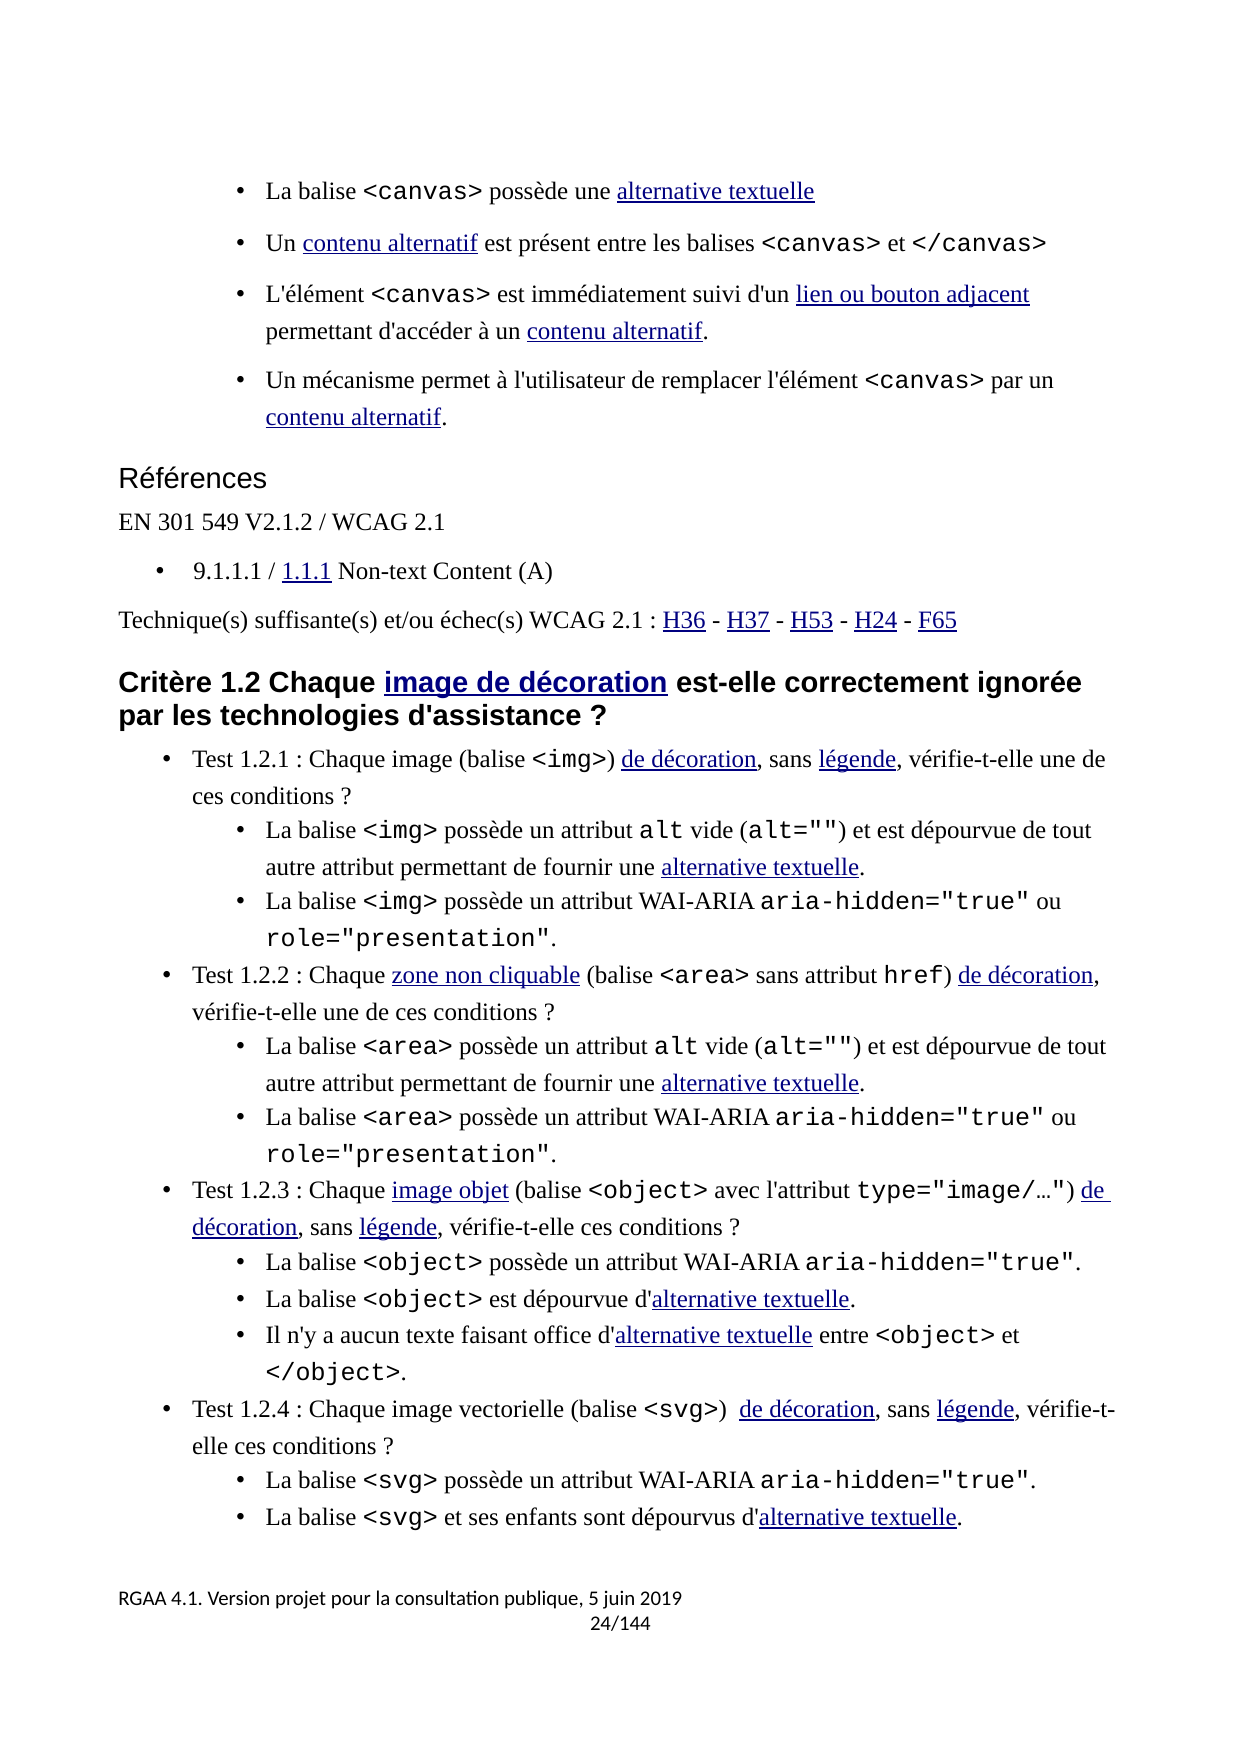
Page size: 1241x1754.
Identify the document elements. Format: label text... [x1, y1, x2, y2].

subtitle Critère 1.2 Chaque image de décoration est-elle correctement ignorée par les technologies d'assistance ? [118, 665, 1122, 732]
list La balise <area> possède un attribut WAI-ARIA aria-hidden="true" ou role="presentation". [236, 1102, 1122, 1169]
list La balise <object> est dépourvue d'alternative textuelle. [236, 1284, 1122, 1314]
list Un mécanisme permet à l'utilisateur de remplacer l'élément <canvas> par un contenu alternatif. [236, 365, 1122, 430]
text Technique(s) suffisante(s) et/ou échec(s) WCAG 2.1 : H36 - H37 - H53 - H24 - F65 [118, 605, 1122, 634]
list La balise <canvas> possède une alternative textuelle [236, 176, 1122, 207]
subtitle Références [118, 461, 1122, 495]
list La balise <svg> et ses enfants sont dépourvus d'alternative textuelle. [236, 1502, 1122, 1533]
list Test 1.2.3 : Chaque image objet (balise <object> avec l'attribut type="image/…") de décoration, sans légende, vérifie-t-elle ces conditions ? [162, 1176, 1122, 1241]
list La balise <img> possède un attribut alt vide (alt="") et est dépourvue de tout autre attribut permettant de fournir une alternative textuelle. [236, 815, 1122, 881]
list La balise <object> possède un attribut WAI-ARIA aria-hidden="true". [236, 1247, 1122, 1277]
list La balise <svg> possède un attribut WAI-ARIA aria-hidden="true". [236, 1465, 1122, 1496]
list Test 1.2.1 : Chaque image (balise <img>) de décoration, sans légende, vérifie-t-elle une de ces conditions ? [162, 744, 1122, 810]
list Il n'y a aucun texte faisant office d'alternative textuelle entre <object> et </object>. [236, 1321, 1122, 1388]
list Un contenu alternatif est présent entre les balises <canvas> et </canvas> [236, 228, 1122, 259]
list La balise <img> possède un attribut WAI-ARIA aria-hidden="true" ou role="presentation". [236, 886, 1122, 954]
list 9.1.1.1 / 1.1.1 Non-text Content (A) [156, 556, 1122, 585]
list La balise <area> possède un attribut alt vide (alt="") et est dépourvue de tout autre attribut permettant de fournir une alternative textuelle. [236, 1031, 1122, 1096]
list Test 1.2.2 : Chaque zone non cliquable (balise <area> sans attribut href) de décoration, vérifie-t-elle une de ces conditions ? [162, 960, 1122, 1025]
text EN 301 549 V2.1.2 / WCAG 2.1 [118, 507, 1122, 536]
list L'élément <canvas> est immédiatement suivi d'un lien ou bouton adjacent permettant d'accéder à un contenu alternatif. [236, 279, 1122, 345]
list Test 1.2.4 : Chaque image vectorielle (balise <svg>) de décoration, sans légende, vérifie-t-elle ces conditions ? [162, 1394, 1122, 1459]
